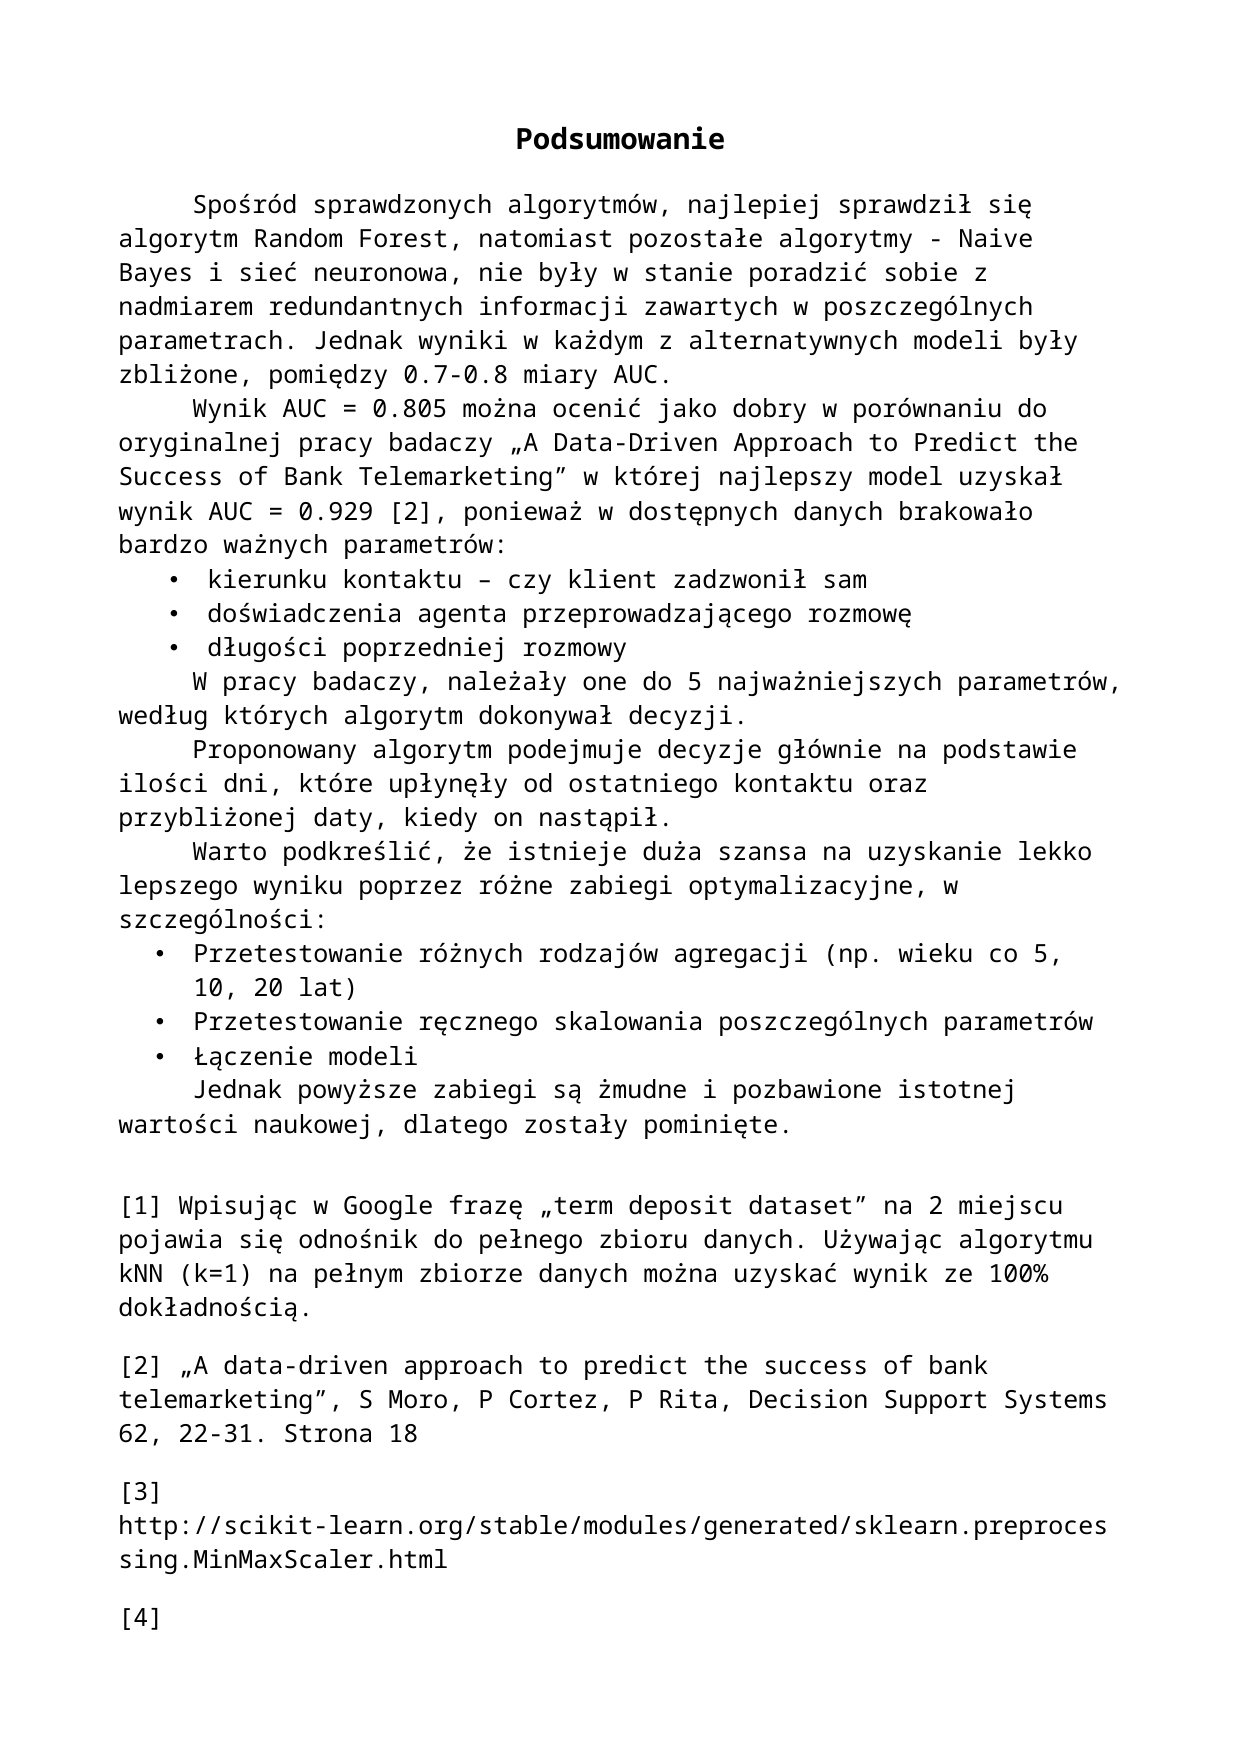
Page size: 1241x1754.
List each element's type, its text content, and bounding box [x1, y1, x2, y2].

text W pracy badaczy, należały one do 5 najważniejszych parametrów, według których algorytm dokonywał decyzji. [118, 663, 1122, 732]
list Przetestowanie ręcznego skalowania poszczególnych parametrów [156, 1004, 1122, 1038]
list długości poprzedniej rozmowy [169, 629, 1122, 663]
text Spośród sprawdzonych algorytmów, najlepiej sprawdził się algorytm Random Forest, natomiast pozostałe algorytmy - Naive Bayes i sieć neuronowa, nie były w stanie poradzić sobie z nadmiarem redundantnych informacji zawartych w poszczególnych parametrach. Jednak wyniki w każdym z alternatywnych modeli były zbliżone, pomiędzy 0.7-0.8 miary AUC. [118, 187, 1122, 391]
text [4] [118, 1599, 1122, 1633]
list Łączenie modeli [156, 1038, 1122, 1072]
list Przetestowanie różnych rodzajów agregacji (np. wieku co 5, 10, 20 lat) [156, 936, 1122, 1004]
text [1] Wpisując w Google frazę „term deposit dataset” na 2 miejscu pojawia się odnośnik do pełnego zbioru danych. Używając algorytmu kNN (k=1) na pełnym zbiorze danych można uzyskać wynik ze 100% dokładnością. [118, 1188, 1122, 1324]
text Warto podkreślić, że istnieje duża szansa na uzyskanie lekko lepszego wyniku poprzez różne zabiegi optymalizacyjne, w szczególności: [118, 834, 1122, 936]
text Success of Bank Telemarketing” w której najlepszy model uzyskał wynik AUC = 0.929 [2], ponieważ w dostępnych danych brakowało bardzo ważnych parametrów: [118, 459, 1122, 561]
text [3] http://scikit-learn.org/stable/modules/generated/sklearn.preprocessing.MinMaxScaler.html [118, 1473, 1122, 1576]
list doświadczenia agenta przeprowadzającego rozmowę [169, 595, 1122, 629]
text Jednak powyższe zabiegi są żmudne i pozbawione istotnej wartości naukowej, dlatego zostały pominięte. [118, 1072, 1122, 1140]
text [2] „A data-driven approach to predict the success of bank telemarketing”, S Moro, P Cortez, P Rita, Decision Support Systems 62, 22-31. Strona 18 [118, 1347, 1122, 1450]
text Wynik AUC = 0.805 można ocenić jako dobry w porównaniu do oryginalnej pracy badaczy „A Data-Driven Approach to Predict the [118, 391, 1122, 459]
list kierunku kontaktu – czy klient zadzwonił sam [169, 561, 1122, 595]
text Podsumowanie [118, 118, 1122, 158]
text Proponowany algorytm podejmuje decyzje głównie na podstawie ilości dni, które upłynęły od ostatniego kontaktu oraz przybliżonej daty, kiedy on nastąpił. [118, 732, 1122, 834]
